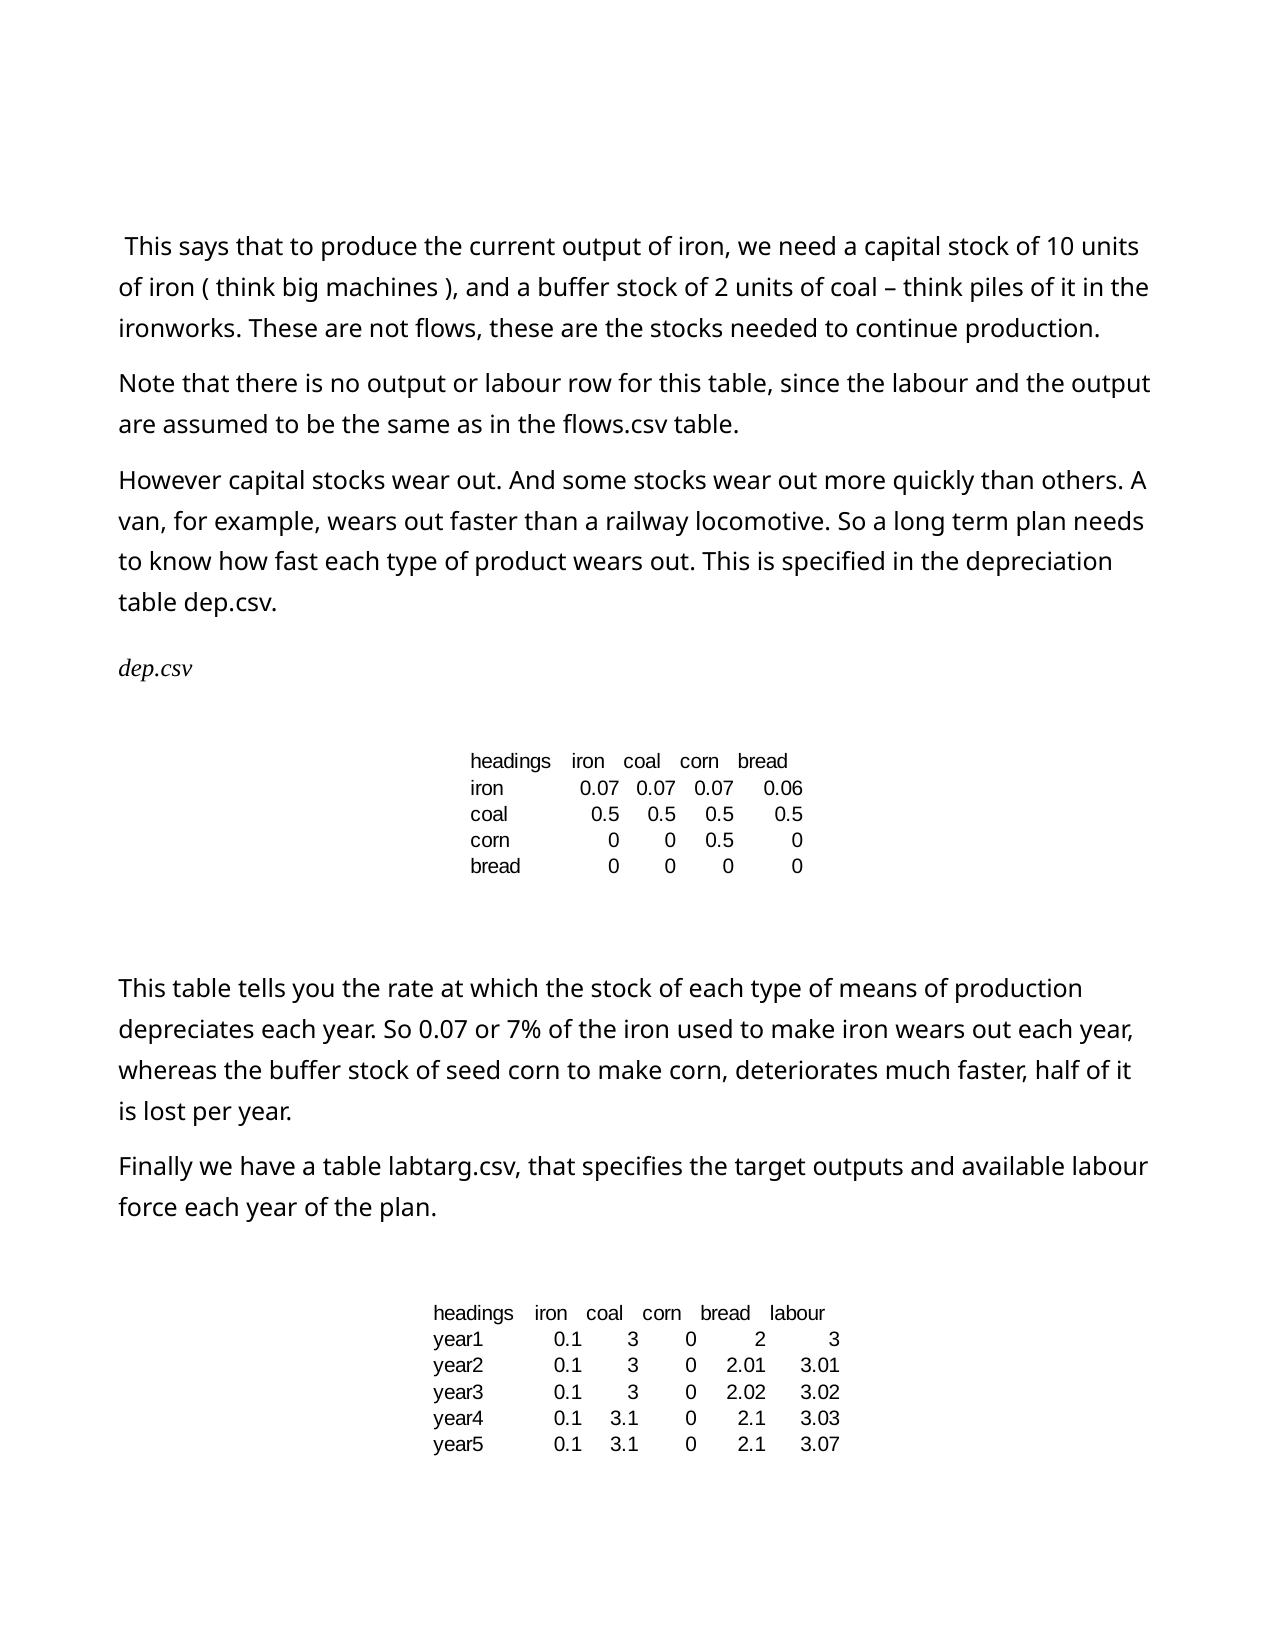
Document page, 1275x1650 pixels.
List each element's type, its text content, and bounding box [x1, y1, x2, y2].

text Note that there is no output or labour row for this table, since the labour and the output are assumed to be the same as in the flows.csv table. [118, 366, 1157, 441]
text However capital stocks wear out. And some stocks wear out more quickly than others. A van, for example, wears out faster than a railway locomotive. So a long term plan needs to know how fast each type of product wears out. This is specified in the depreciation table dep.csv. [118, 462, 1157, 619]
text Finally we have a table labtarg.csv, that specifies the target outputs and available labour force each year of the plan. [118, 1149, 1157, 1224]
text This says that to produce the current output of iron, we need a capital stock of 10 units of iron ( think big machines ), and a buffer stock of 2 units of coal – think piles of it in the ironworks. These are not flows, these are the stocks needed to continue production. [118, 229, 1157, 345]
text dep.csv [118, 653, 1157, 681]
text This table tells you the rate at which the stock of each type of means of production depreciates each year. So 0.07 or 7% of the iron used to make iron wears out each year, whereas the buffer stock of seed corn to make corn, deteriorates much faster, half of it is lost per year. [118, 971, 1157, 1128]
